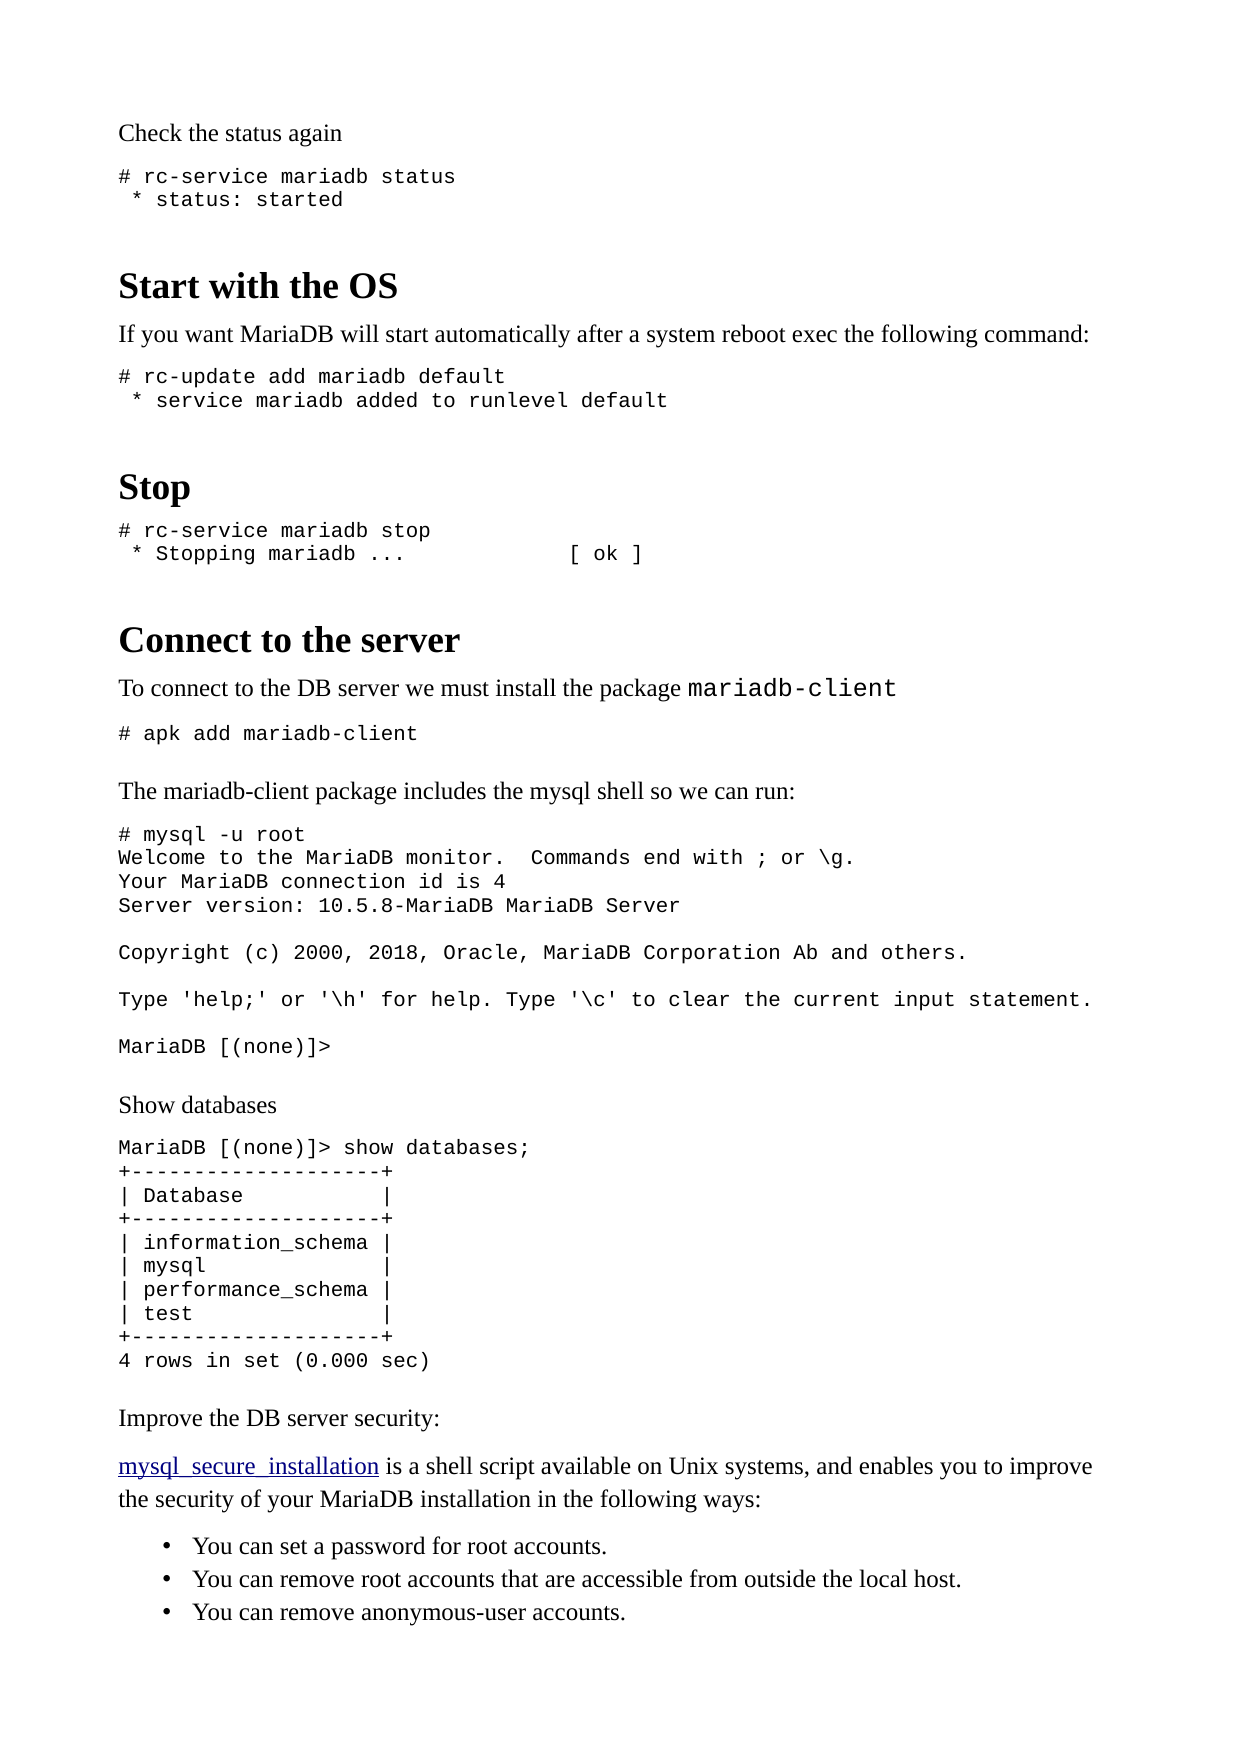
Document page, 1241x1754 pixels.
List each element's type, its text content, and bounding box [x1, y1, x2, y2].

text MariaDB [(none)]> [118, 1037, 1122, 1060]
text If you want MariaDB will start automatically after a system reboot exec the following command: [118, 319, 1122, 348]
text mysql_secure_installation is a shell script available on Unix systems, and enables you to improve the security of your MariaDB installation in the following ways: [118, 1451, 1122, 1513]
text Welcome to the MariaDB monitor. Commands end with ; or \g. [118, 847, 1122, 871]
text | mysql | [118, 1256, 1122, 1279]
text The mariadb-client package includes the mysql shell so we can run: [118, 776, 1122, 805]
text * Stopping mariadb ... [ ok ] [118, 543, 1122, 567]
text # apk add mariadb-client [118, 723, 1122, 747]
subtitle Start with the OS [118, 263, 1122, 306]
list You can set a password for root accounts. [162, 1531, 1122, 1560]
text Type 'help;' or '\h' for help. Type '\c' to clear the current input statement. [118, 989, 1122, 1013]
text # rc-service mariadb status [118, 166, 1122, 189]
text | information_schema | [118, 1232, 1122, 1256]
text | performance_schema | [118, 1279, 1122, 1303]
text * service mariadb added to runlevel default [118, 390, 1122, 414]
text # rc-service mariadb stop [118, 520, 1122, 543]
text +--------------------+ [118, 1161, 1122, 1184]
text +--------------------+ [118, 1326, 1122, 1350]
text | Database | [118, 1184, 1122, 1208]
text +--------------------+ [118, 1208, 1122, 1232]
text # rc-update add mariadb default [118, 367, 1122, 390]
text Improve the DB server security: [118, 1403, 1122, 1432]
subtitle Connect to the server [118, 617, 1122, 661]
text Copyright (c) 2000, 2018, Oracle, MariaDB Corporation Ab and others. [118, 942, 1122, 966]
text * status: started [118, 189, 1122, 213]
text | test | [118, 1303, 1122, 1326]
text Server version: 10.5.8-MariaDB MariaDB Server [118, 895, 1122, 918]
text Show databases [118, 1090, 1122, 1118]
subtitle Stop [118, 464, 1122, 507]
text To connect to the DB server we must install the package mariadb-client [118, 673, 1122, 704]
list You can remove root accounts that are accessible from outside the local host. [162, 1564, 1122, 1593]
text MariaDB [(none)]> show databases; [118, 1137, 1122, 1161]
text # mysql -u root [118, 824, 1122, 847]
list You can remove anonymous-user accounts. [162, 1597, 1122, 1626]
text 4 rows in set (0.000 sec) [118, 1350, 1122, 1374]
text Your MariaDB connection id is 4 [118, 871, 1122, 895]
text Check the status again [118, 118, 1122, 147]
